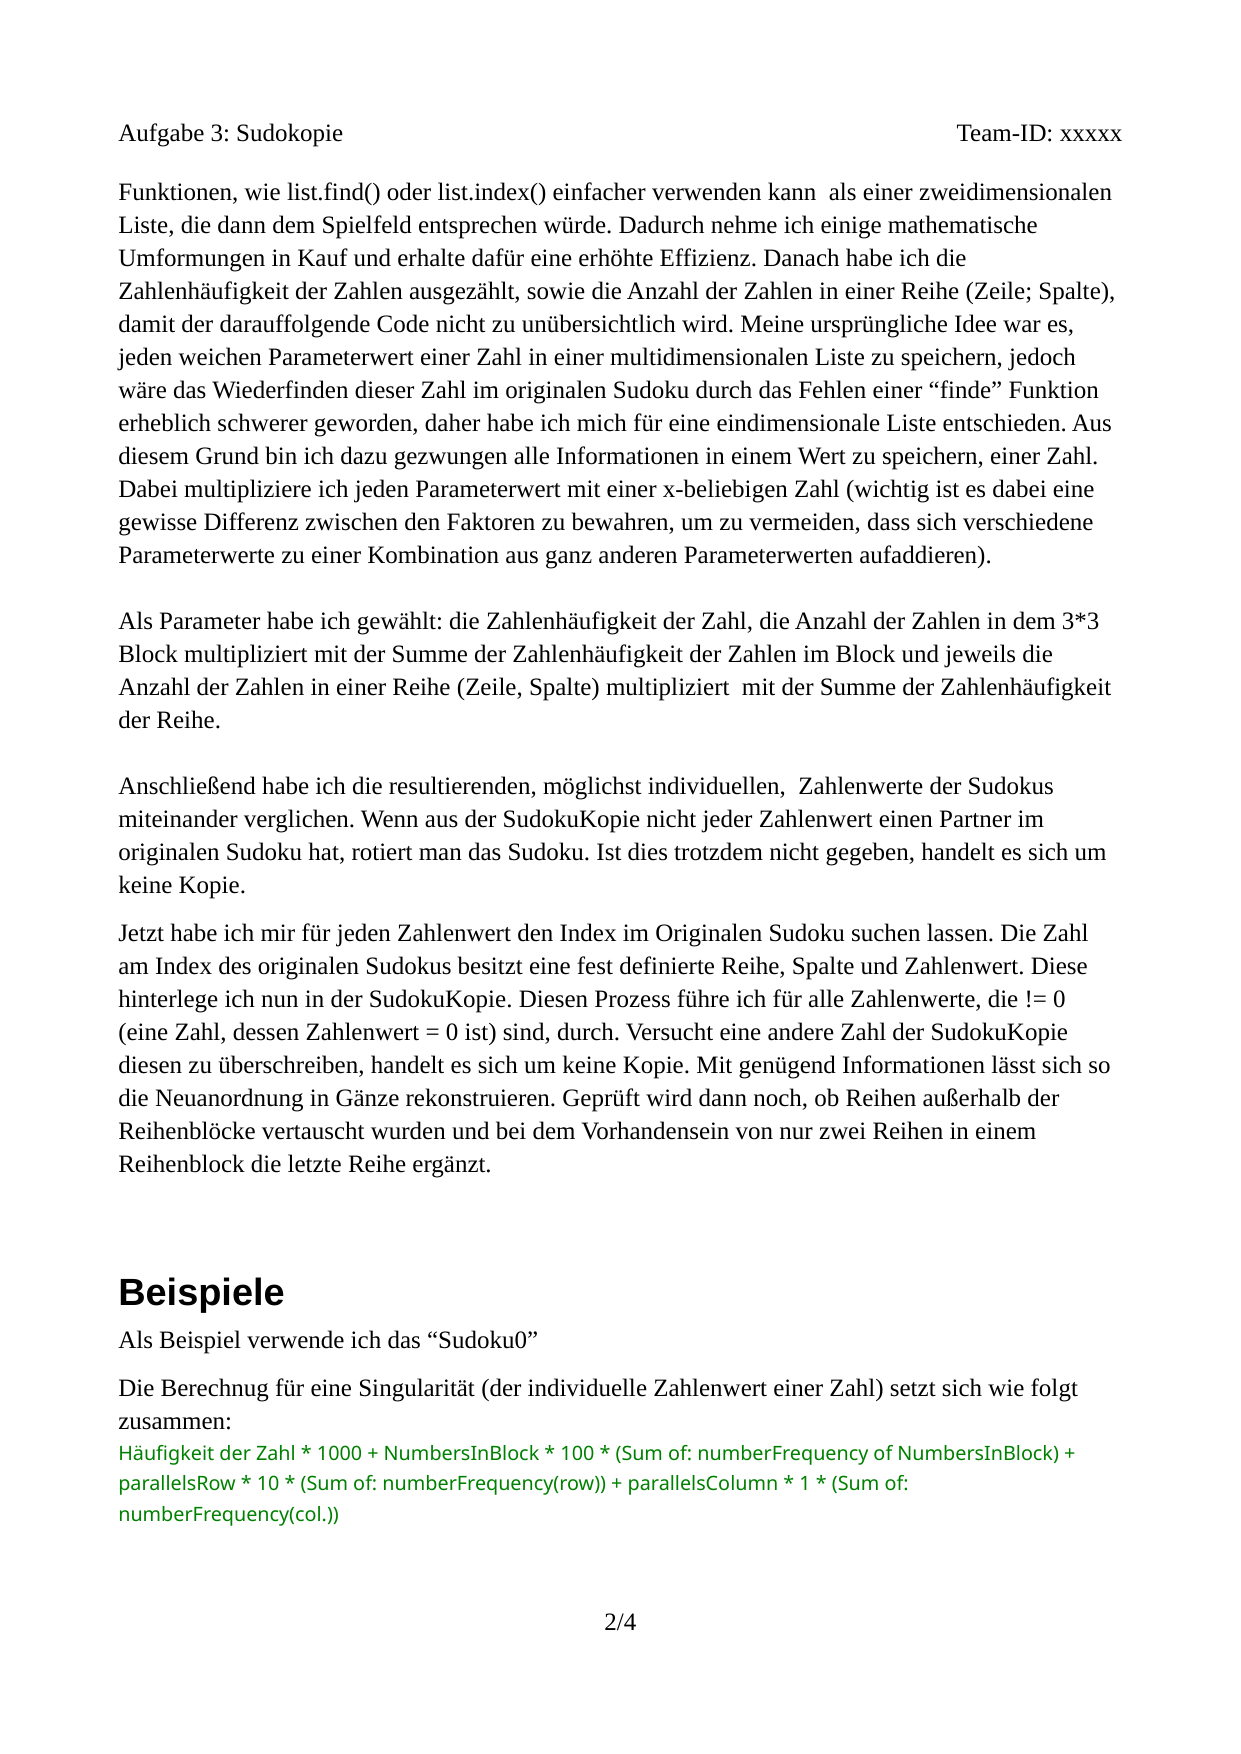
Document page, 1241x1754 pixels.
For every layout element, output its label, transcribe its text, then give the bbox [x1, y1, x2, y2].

text Als Beispiel verwende ich das “Sudoku0” [118, 1325, 1122, 1354]
text Jetzt habe ich mir für jeden Zahlenwert den Index im Originalen Sudoku suchen lassen. Die Zahl am Index des originalen Sudokus besitzt eine fest definierte Reihe, Spalte und Zahlenwert. Diese hinterlege ich nun in der SudokuKopie. Diesen Prozess führe ich für alle Zahlenwerte, die != 0 (eine Zahl, dessen Zahlenwert = 0 ist) sind, durch. Versucht eine andere Zahl der SudokuKopie diesen zu überschreiben, handelt es sich um keine Kopie. Mit genügend Informationen lässt sich so die Neuanordnung in Gänze rekonstruieren. Geprüft wird dann noch, ob Reihen außerhalb der Reihenblöcke vertauscht wurden und bei dem Vorhandensein von nur zwei Reihen in einem Reihenblock die letzte Reihe ergänzt. [118, 918, 1122, 1178]
text Die Berechnug für eine Singularität (der individuelle Zahlenwert einer Zahl) setzt sich wie folgt zusammen: Häufigkeit der Zahl * 1000 + NumbersInBlock * 100 * (Sum of: numberFrequency of NumbersInBlock) + parallelsRow * 10 * (Sum of: numberFrequency(row)) + parallelsColumn * 1 * (Sum of: numberFrequency(col.)) [118, 1373, 1122, 1528]
subtitle Beispiele [118, 1269, 1122, 1313]
text Funktionen, wie list.find() oder list.index() einfacher verwenden kann als einer zweidimensionalen Liste, die dann dem Spielfeld entsprechen würde. Dadurch nehme ich einige mathematische Umformungen in Kauf und erhalte dafür eine erhöhte Effizienz. Danach habe ich die Zahlenhäufigkeit der Zahlen ausgezählt, sowie die Anzahl der Zahlen in einer Reihe (Zeile; Spalte), damit der darauffolgende Code nicht zu unübersichtlich wird. Meine ursprüngliche Idee war es, jeden weichen Parameterwert einer Zahl in einer multidimensionalen Liste zu speichern, jedoch wäre das Wiederfinden dieser Zahl im originalen Sudoku durch das Fehlen einer “finde” Funktion erheblich schwerer geworden, daher habe ich mich für eine eindimensionale Liste entschieden. Aus diesem Grund bin ich dazu gezwungen alle Informationen in einem Wert zu speichern, einer Zahl. Dabei multipliziere ich jeden Parameterwert mit einer x-beliebigen Zahl (wichtig ist es dabei eine gewisse Differenz zwischen den Faktoren zu bewahren, um zu vermeiden, dass sich verschiedene Parameterwerte zu einer Kombination aus ganz anderen Parameterwerten aufaddieren). Als Parameter habe ich gewählt: die Zahlenhäufigkeit der Zahl, die Anzahl der Zahlen in dem 3*3 Block multipliziert mit der Summe der Zahlenhäufigkeit der Zahlen im Block und jeweils die Anzahl der Zahlen in einer Reihe (Zeile, Spalte) multipliziert mit der Summe der Zahlenhäufigkeit der Reihe. Anschließend habe ich die resultierenden, möglichst individuellen, Zahlenwerte der Sudokus miteinander verglichen. Wenn aus der SudokuKopie nicht jeder Zahlenwert einen Partner im originalen Sudoku hat, rotiert man das Sudoku. Ist dies trotzdem nicht gegeben, handelt es sich um keine Kopie. [118, 177, 1122, 899]
